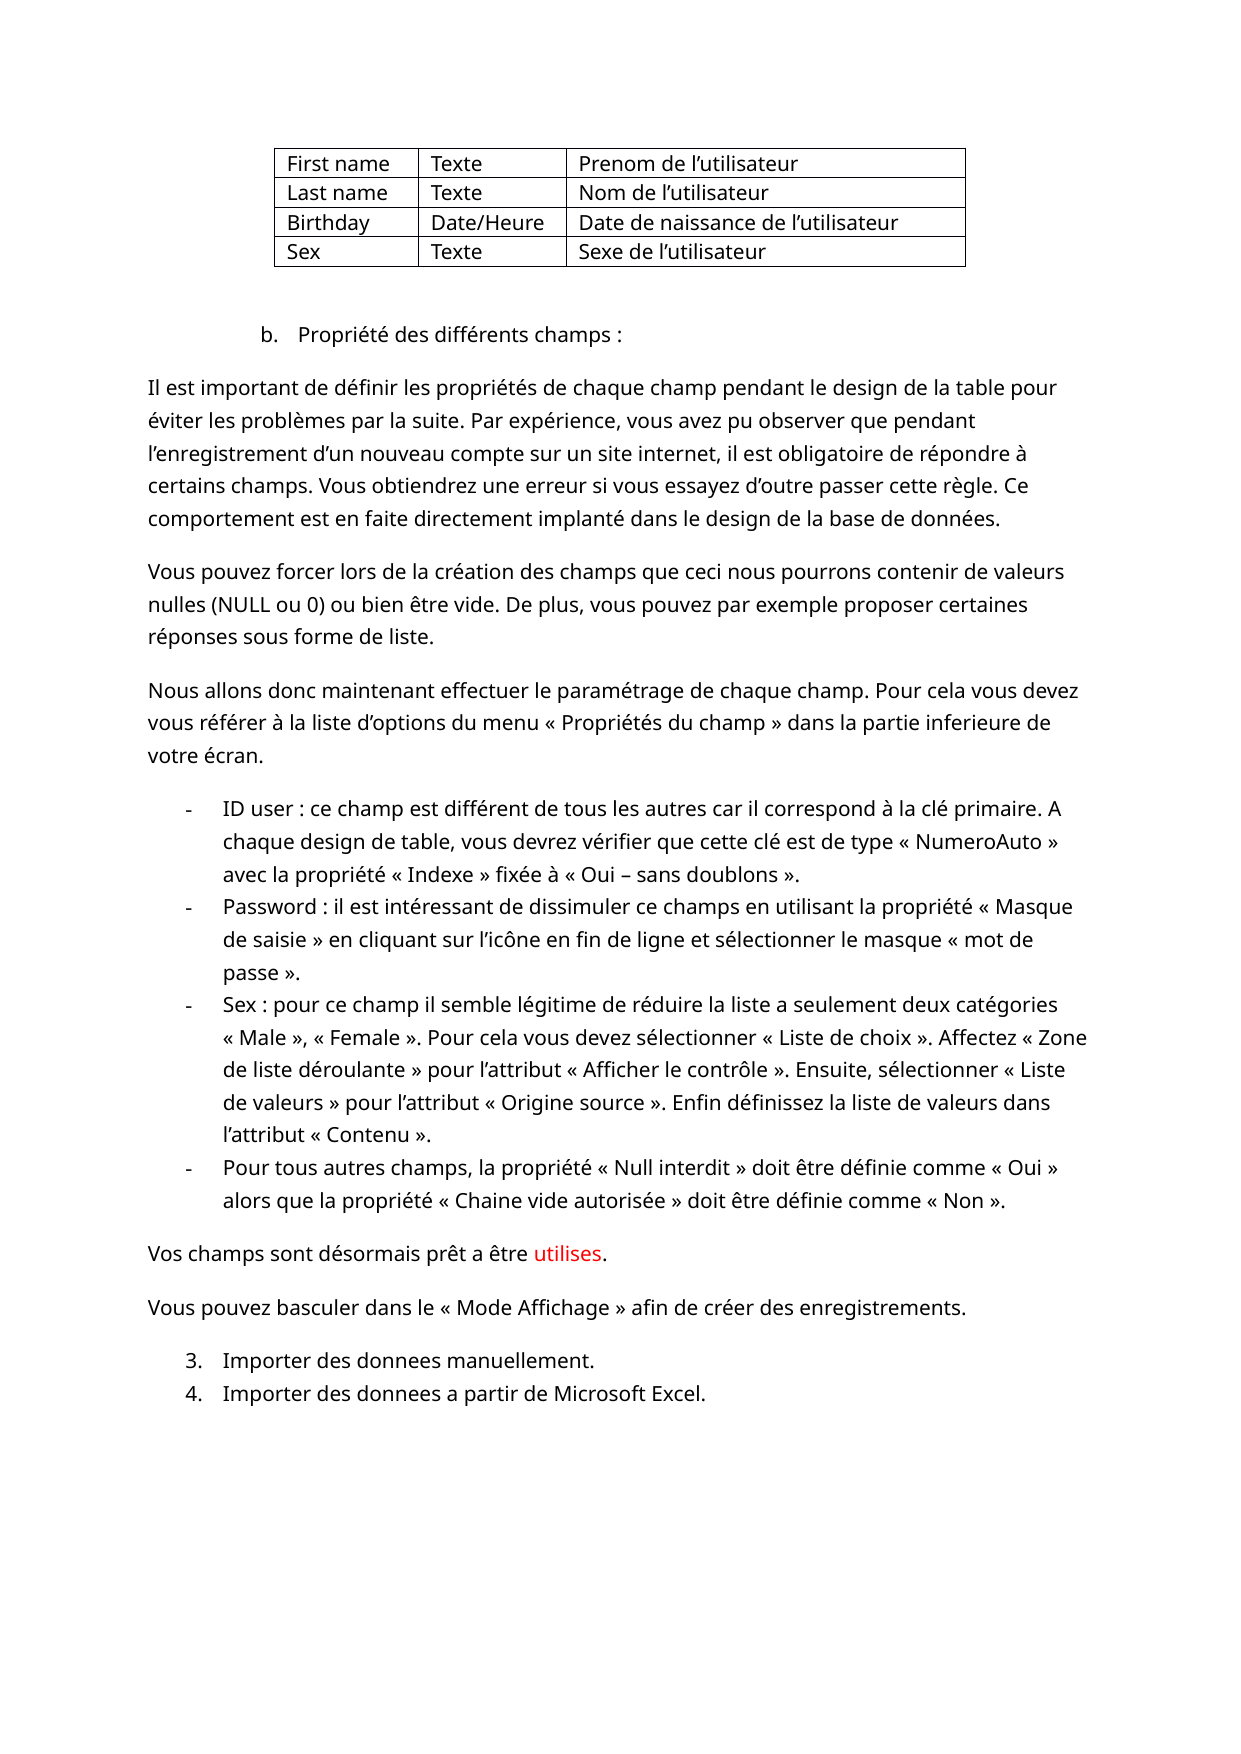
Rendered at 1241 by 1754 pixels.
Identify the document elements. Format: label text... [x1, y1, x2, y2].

table_cell Sexe de l’utilisateur [567, 237, 965, 266]
text Vous pouvez forcer lors de la création des champs que ceci nous pourrons contenir de valeurs nulles (NULL ou 0) ou bien être vide. De plus, vous pouvez par exemple proposer certaines réponses sous forme de liste. [148, 557, 1093, 651]
table_cell Texte [419, 178, 566, 207]
list Password : il est intéressant de dissimuler ce champs en utilisant la propriété « Masque de saisie » en cliquant sur l’icône en fin de ligne et sélectionner le masque « mot de passe ». [185, 892, 1093, 986]
table_cell Birthday [275, 208, 418, 236]
text Nous allons donc maintenant effectuer le paramétrage de chaque champ. Pour cela vous devez vous référer à la liste d’options du menu « Propriétés du champ » dans la partie inferieure de votre écran. [148, 676, 1093, 769]
list Importer des donnees a partir de Microsoft Excel. [185, 1379, 1093, 1407]
table_cell Date de naissance de l’utilisateur [567, 208, 965, 236]
text Vos champs sont désormais prêt a être utilises. [148, 1239, 1093, 1268]
list Propriété des différents champs : [260, 320, 1093, 348]
table_cell Nom de l’utilisateur [567, 178, 965, 207]
table_cell Last name [275, 178, 418, 207]
list Importer des donnees manuellement. [185, 1346, 1093, 1374]
table_cell Texte [419, 237, 566, 266]
list Pour tous autres champs, la propriété « Null interdit » doit être définie comme « Oui » alors que la propriété « Chaine vide autorisée » doit être définie comme « Non ». [185, 1153, 1093, 1214]
text Vous pouvez basculer dans le « Mode Affichage » afin de créer des enregistrements. [148, 1293, 1093, 1321]
table_cell Sex [275, 237, 418, 266]
table_cell Date/Heure [419, 208, 566, 236]
table_cell Texte [419, 149, 566, 177]
text Il est important de définir les propriétés de chaque champ pendant le design de la table pour éviter les problèmes par la suite. Par expérience, vous avez pu observer que pendant l’enregistrement d’un nouveau compte sur un site internet, il est obligatoire de répondre à certains champs. Vous obtiendrez une erreur si vous essayez d’outre passer cette règle. Ce comportement est en faite directement implanté dans le design de la base de données. [148, 373, 1093, 532]
table_cell First name [275, 149, 418, 177]
list Sex : pour ce champ il semble légitime de réduire la liste a seulement deux catégories « Male », « Female ». Pour cela vous devez sélectionner « Liste de choix ». Affectez « Zone de liste déroulante » pour l’attribut « Afficher le contrôle ». Ensuite, sélectionner « Liste de valeurs » pour l’attribut « Origine source ». Enfin définissez la liste de valeurs dans l’attribut « Contenu ». [185, 990, 1093, 1149]
table_cell Prenom de l’utilisateur [567, 149, 965, 177]
list ID user : ce champ est différent de tous les autres car il correspond à la clé primaire. A chaque design de table, vous devrez vérifier que cette clé est de type « NumeroAuto » avec la propriété « Indexe » fixée à « Oui – sans doublons ». [185, 794, 1093, 888]
